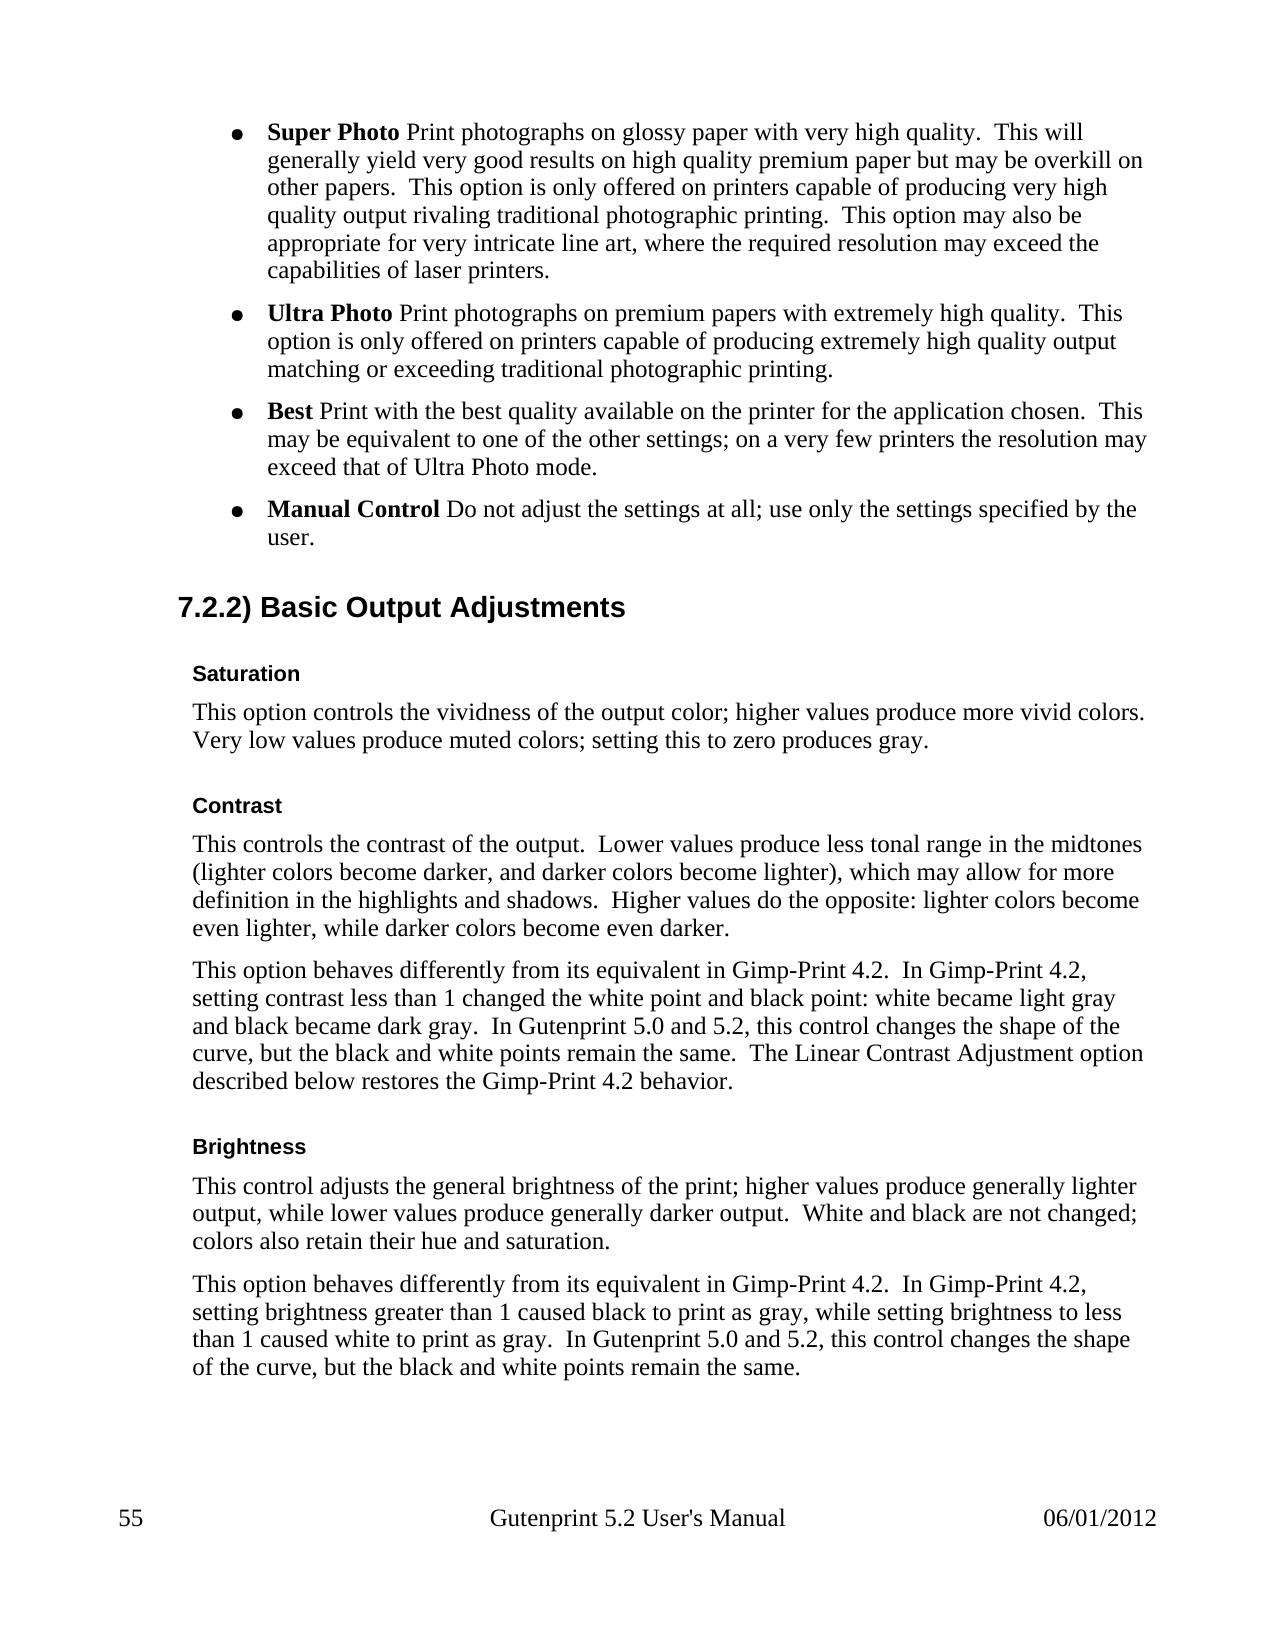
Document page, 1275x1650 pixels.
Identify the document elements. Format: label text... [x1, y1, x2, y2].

subtitle Brightness [192, 1135, 1157, 1159]
list Ultra Photo Print photographs on premium papers with extremely high quality. This option is only offered on printers capable of producing extremely high quality output matching or exceeding traditional photographic printing. [229, 299, 1157, 382]
subtitle Saturation [192, 661, 1157, 686]
text This control adjusts the general brightness of the print; higher values produce generally lighter output, while lower values produce generally darker output. White and black are not changed; colors also retain their hue and saturation. [192, 1172, 1157, 1255]
text This option behaves differently from its equivalent in Gimp-Print 4.2. In Gimp-Print 4.2, setting contrast less than 1 changed the white point and black point: white became light gray and black became dark gray. In Gutenprint 5.0 and 5.2, this control changes the shape of the curve, but the black and white points remain the same. The Linear Contrast Adjustment option described below restores the Gimp-Print 4.2 behavior. [192, 956, 1157, 1095]
text This option behaves differently from its equivalent in Gimp-Print 4.2. In Gimp-Print 4.2, setting brightness greater than 1 caused black to print as gray, while setting brightness to less than 1 caused white to print as gray. In Gutenprint 5.0 and 5.2, this control changes the shape of the curve, but the black and white points remain the same. [192, 1270, 1157, 1381]
list Manual Control Do not adjust the settings at all; use only the settings specified by the user. [229, 496, 1157, 551]
list Best Print with the best quality available on the printer for the application chosen. This may be equivalent to one of the other settings; on a very few printers the resolution may exceed that of Ultra Photo mode. [229, 397, 1157, 481]
subtitle Contrast [192, 793, 1157, 818]
text This option controls the vividness of the output color; higher values produce more vivid colors. Very low values produce muted colors; setting this to zero produces gray. [192, 698, 1157, 753]
list Super Photo Print photographs on glossy paper with very high quality. This will generally yield very good results on high quality premium paper but may be overkill on other papers. This option is only offered on printers capable of producing very high quality output rivaling traditional photographic printing. This option may also be appropriate for very intricate line art, where the required resolution may exceed the capabilities of laser printers. [229, 118, 1157, 284]
text This controls the contrast of the output. Lower values produce less tonal range in the midtones (lighter colors become darker, and darker colors become lighter), which may allow for more definition in the highlights and shadows. Higher values do the opposite: lighter colors become even lighter, while darker colors become even darker. [192, 831, 1157, 941]
subtitle Basic Output Adjustments [177, 591, 1157, 624]
